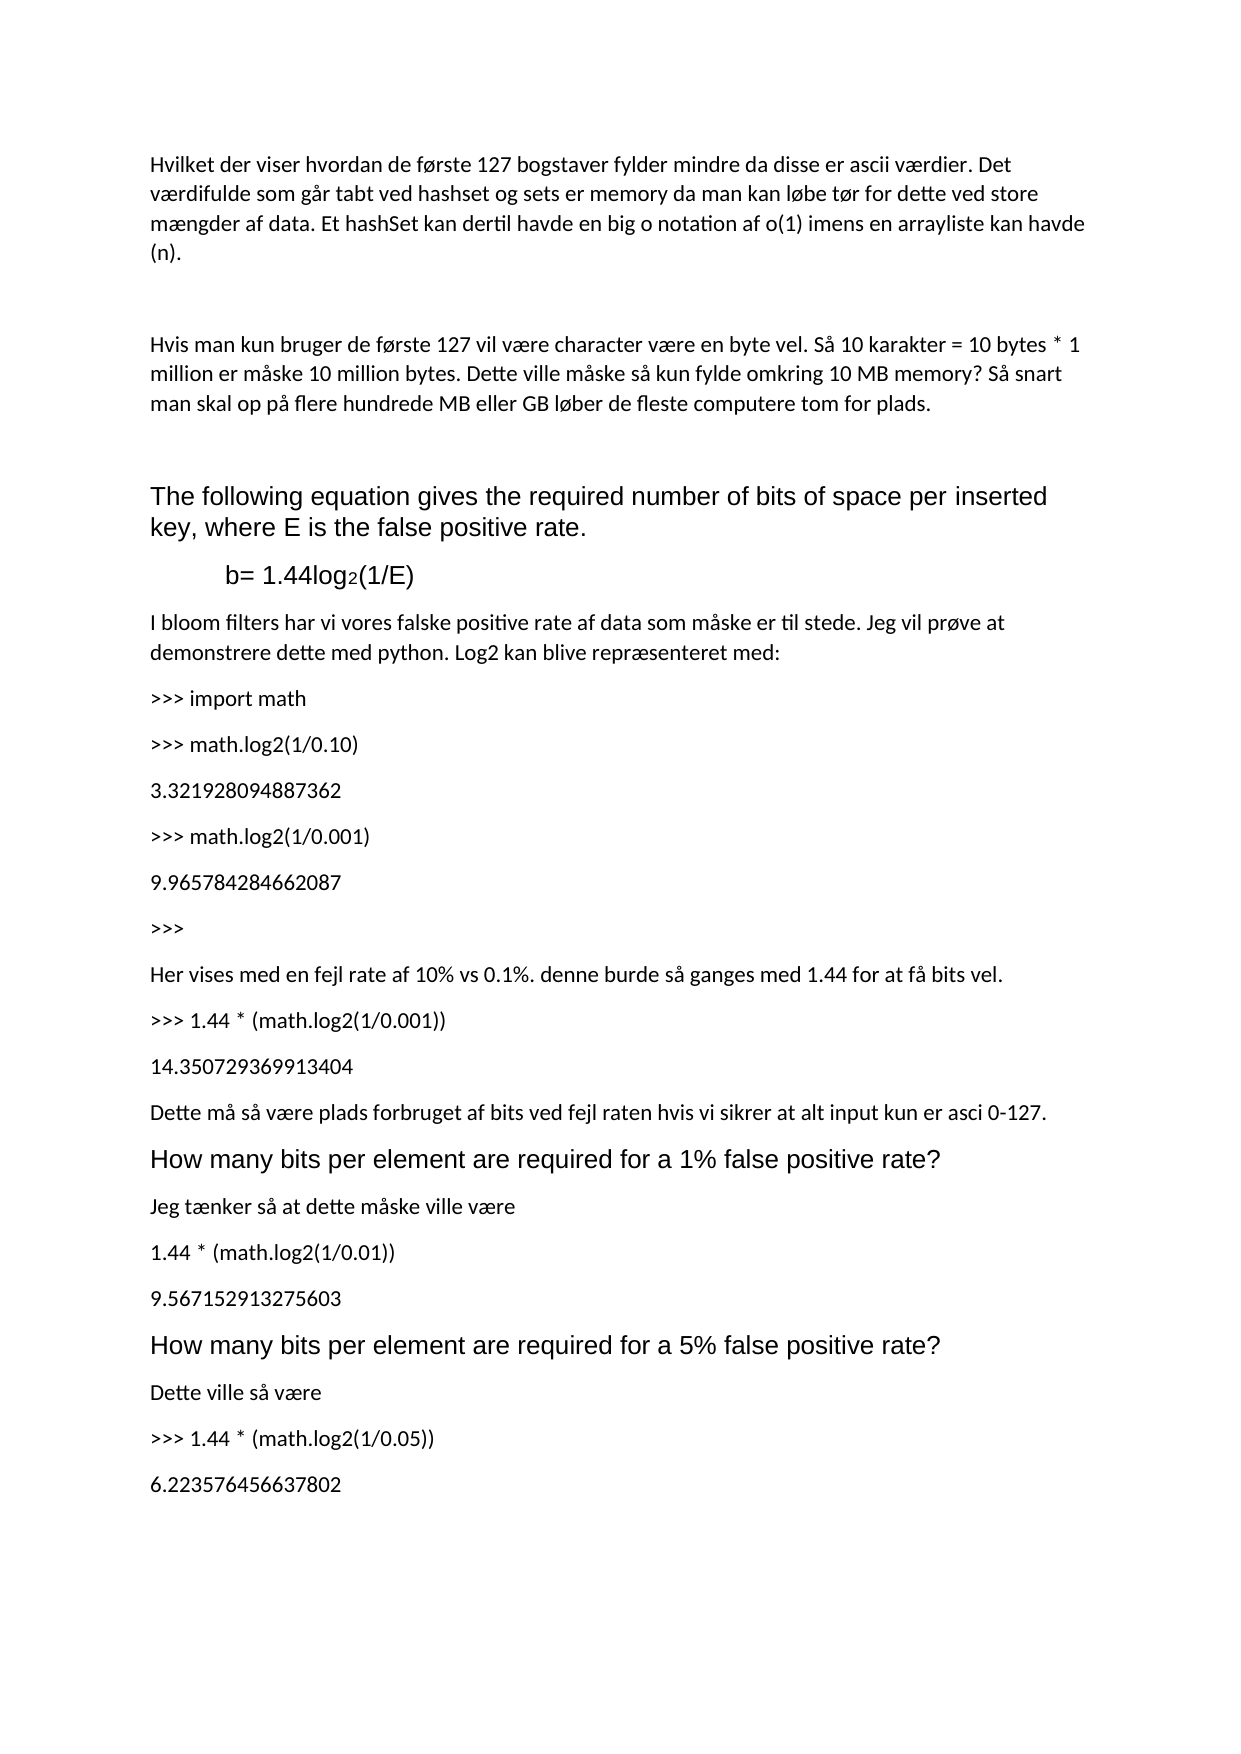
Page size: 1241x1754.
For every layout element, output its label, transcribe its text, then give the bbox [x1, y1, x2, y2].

text Hvis man kun bruger de første 127 vil være character være en byte vel. Så 10 karakter = 10 bytes * 1 million er måske 10 million bytes. Dette ville måske så kun fylde omkring 10 MB memory? Så snart man skal op på flere hundrede MB eller GB løber de fleste computere tom for plads. [150, 330, 1090, 417]
text 14.350729369913404 [150, 1052, 1090, 1080]
text Dette ville så være [150, 1378, 1090, 1406]
text 1.44 * (math.log2(1/0.01)) [150, 1238, 1090, 1266]
text >>> 1.44 * (math.log2(1/0.001)) [150, 1006, 1090, 1034]
text b= 1.44log2(1/E) [150, 560, 1090, 590]
text Her vises med en fejl rate af 10% vs 0.1%. denne burde så ganges med 1.44 for at få bits vel. [150, 960, 1090, 988]
text How many bits per element are required for a 1% false positive rate? [150, 1144, 1090, 1174]
text >>> math.log2(1/0.001) [150, 822, 1090, 850]
text >>> [150, 914, 1090, 942]
text The following equation gives the required number of bits of space per inserted key, where E is the false positive rate. [150, 481, 1090, 542]
text >>> import math [150, 684, 1090, 712]
text 9.567152913275603 [150, 1284, 1090, 1312]
text 3.321928094887362 [150, 776, 1090, 804]
text Jeg tænker så at dette måske ville være [150, 1192, 1090, 1220]
text >>> 1.44 * (math.log2(1/0.05)) [150, 1424, 1090, 1452]
text 9.965784284662087 [150, 868, 1090, 896]
text How many bits per element are required for a 5% false positive rate? [150, 1330, 1090, 1360]
text Dette må så være plads forbruget af bits ved fejl raten hvis vi sikrer at alt input kun er asci 0-127. [150, 1098, 1090, 1126]
text I bloom filters har vi vores falske positive rate af data som måske er til stede. Jeg vil prøve at demonstrere dette med python. Log2 kan blive repræsenteret med: [150, 608, 1090, 666]
text >>> math.log2(1/0.10) [150, 730, 1090, 758]
text 6.223576456637802 [150, 1471, 1090, 1498]
text Hvilket der viser hvordan de første 127 bogstaver fylder mindre da disse er ascii værdier. Det værdifulde som går tabt ved hashset og sets er memory da man kan løbe tør for dette ved store mængder af data. Et hashSet kan dertil havde en big o notation af o(1) imens en arrayliste kan havde (n). [150, 150, 1090, 266]
